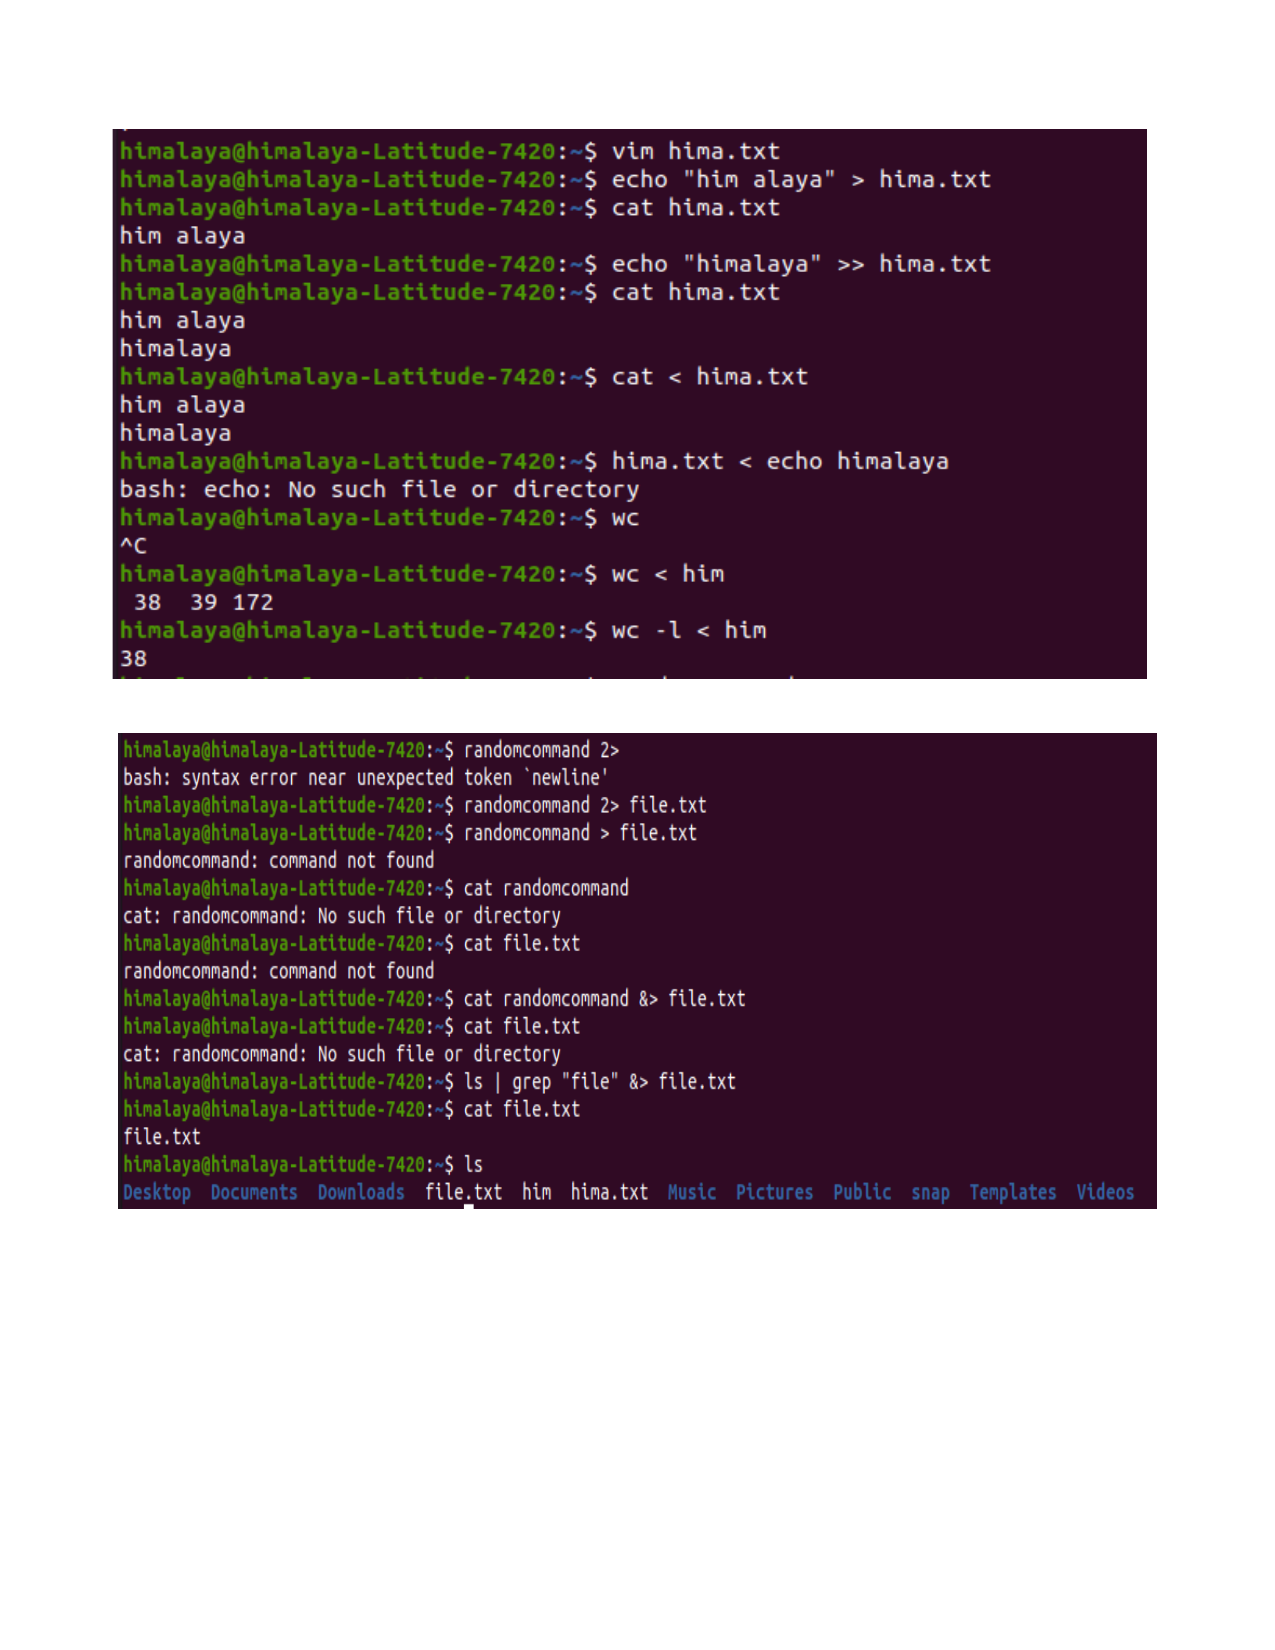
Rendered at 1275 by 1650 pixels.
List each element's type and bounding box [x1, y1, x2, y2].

picture [112, 129, 1147, 679]
picture [118, 733, 1157, 1209]
